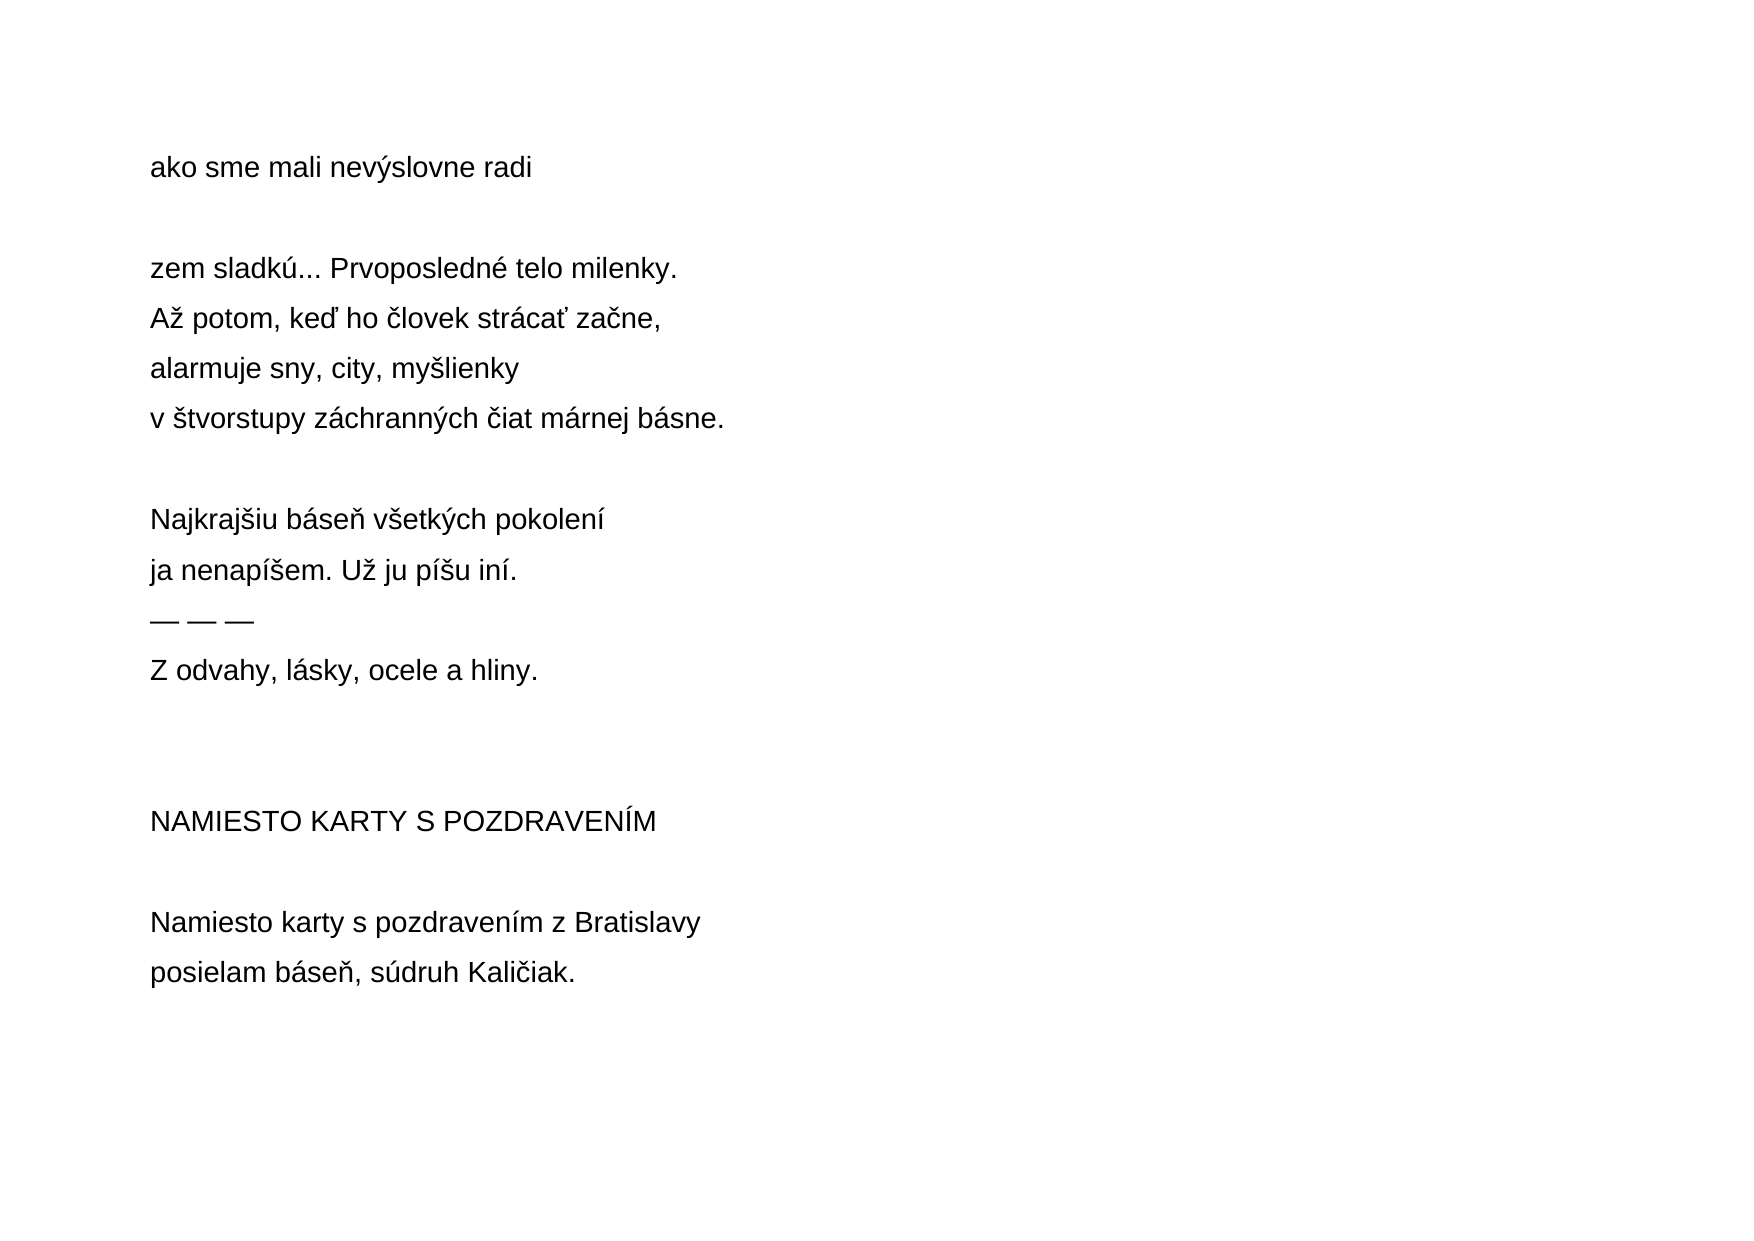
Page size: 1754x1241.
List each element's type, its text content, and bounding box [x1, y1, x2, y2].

text zem sladkú... Prvoposledné telo milenky. [150, 251, 1243, 284]
text Namiesto karty s pozdravením z Bratislavy [150, 905, 1243, 938]
text ja nenapíšem. Už ju píšu iní. [150, 552, 1243, 586]
text ako sme mali nevýslovne radi [150, 150, 1243, 183]
text Až potom, keď ho človek strácať začne, [150, 301, 1243, 334]
text posielam báseň, súdruh Kaličiak. [150, 955, 1243, 988]
text — — — [150, 603, 1243, 636]
text Z odvahy, lásky, ocele a hliny. [150, 653, 1243, 687]
text v štvorstupy záchranných čiat márnej básne. [150, 402, 1243, 435]
text alarmuje sny, city, myšlienky [150, 351, 1243, 385]
text Najkrajšiu báseň všetkých pokolení [150, 502, 1243, 536]
text NAMIESTO KARTY S POZDRAVENÍM [150, 804, 1243, 838]
